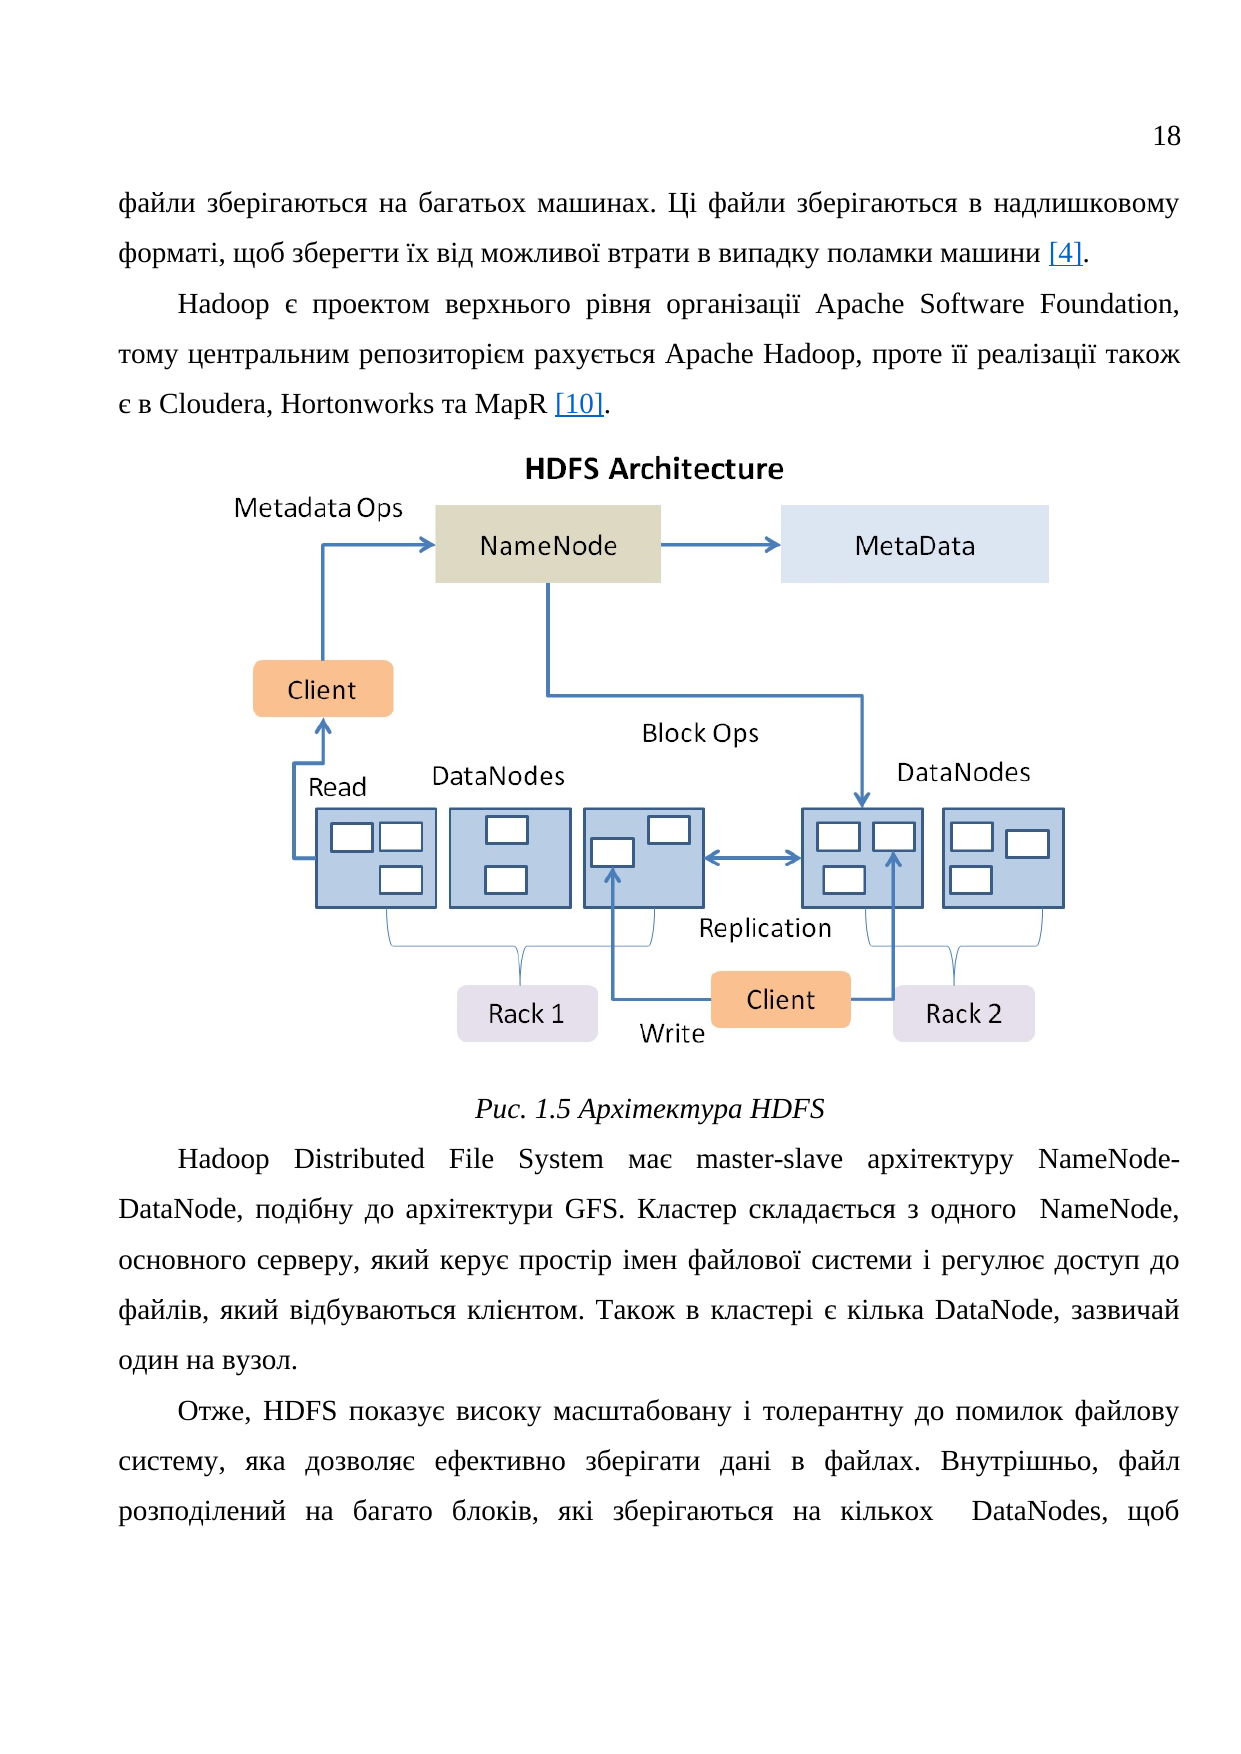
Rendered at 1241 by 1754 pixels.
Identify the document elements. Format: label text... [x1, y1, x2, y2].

text Рис. 1.5 Архітектура HDFS [118, 1091, 1181, 1124]
text Hadoop є проектом верхнього рівня організації Apache Software Foundation, тому центральним репозиторієм рахується Apache Hadoop, проте її реалізації також є в Cloudera, Hortonworks та MapR [10]. [118, 286, 1181, 420]
text Hadoop Distributed File System має master-slave архітектуру NameNode-DataNode, подібну до архітектури GFS. Кластер складається з одного NameNode, основного серверу, який керує простір імен файлової системи і регулює доступ до файлів, який відбуваються клієнтом. Також в кластері є кілька DataNode, зазвичай один на вузол. [118, 1141, 1181, 1376]
text файли зберігаються на багатьох машинах. Ці файли зберігаються в надлишковому форматі, щоб зберегти їх від можливої втрати в випадку поламки машини [4]. [118, 185, 1181, 269]
text Отже, HDFS показує високу масштабовану і толерантну до помилок файлову систему, яка дозволяє ефективно зберігати дані в файлах. Внутрішньо, файл розподілений на багато блоків, які зберігаються на кількох DataNodes, щоб [118, 1393, 1181, 1527]
picture [215, 436, 1085, 1056]
